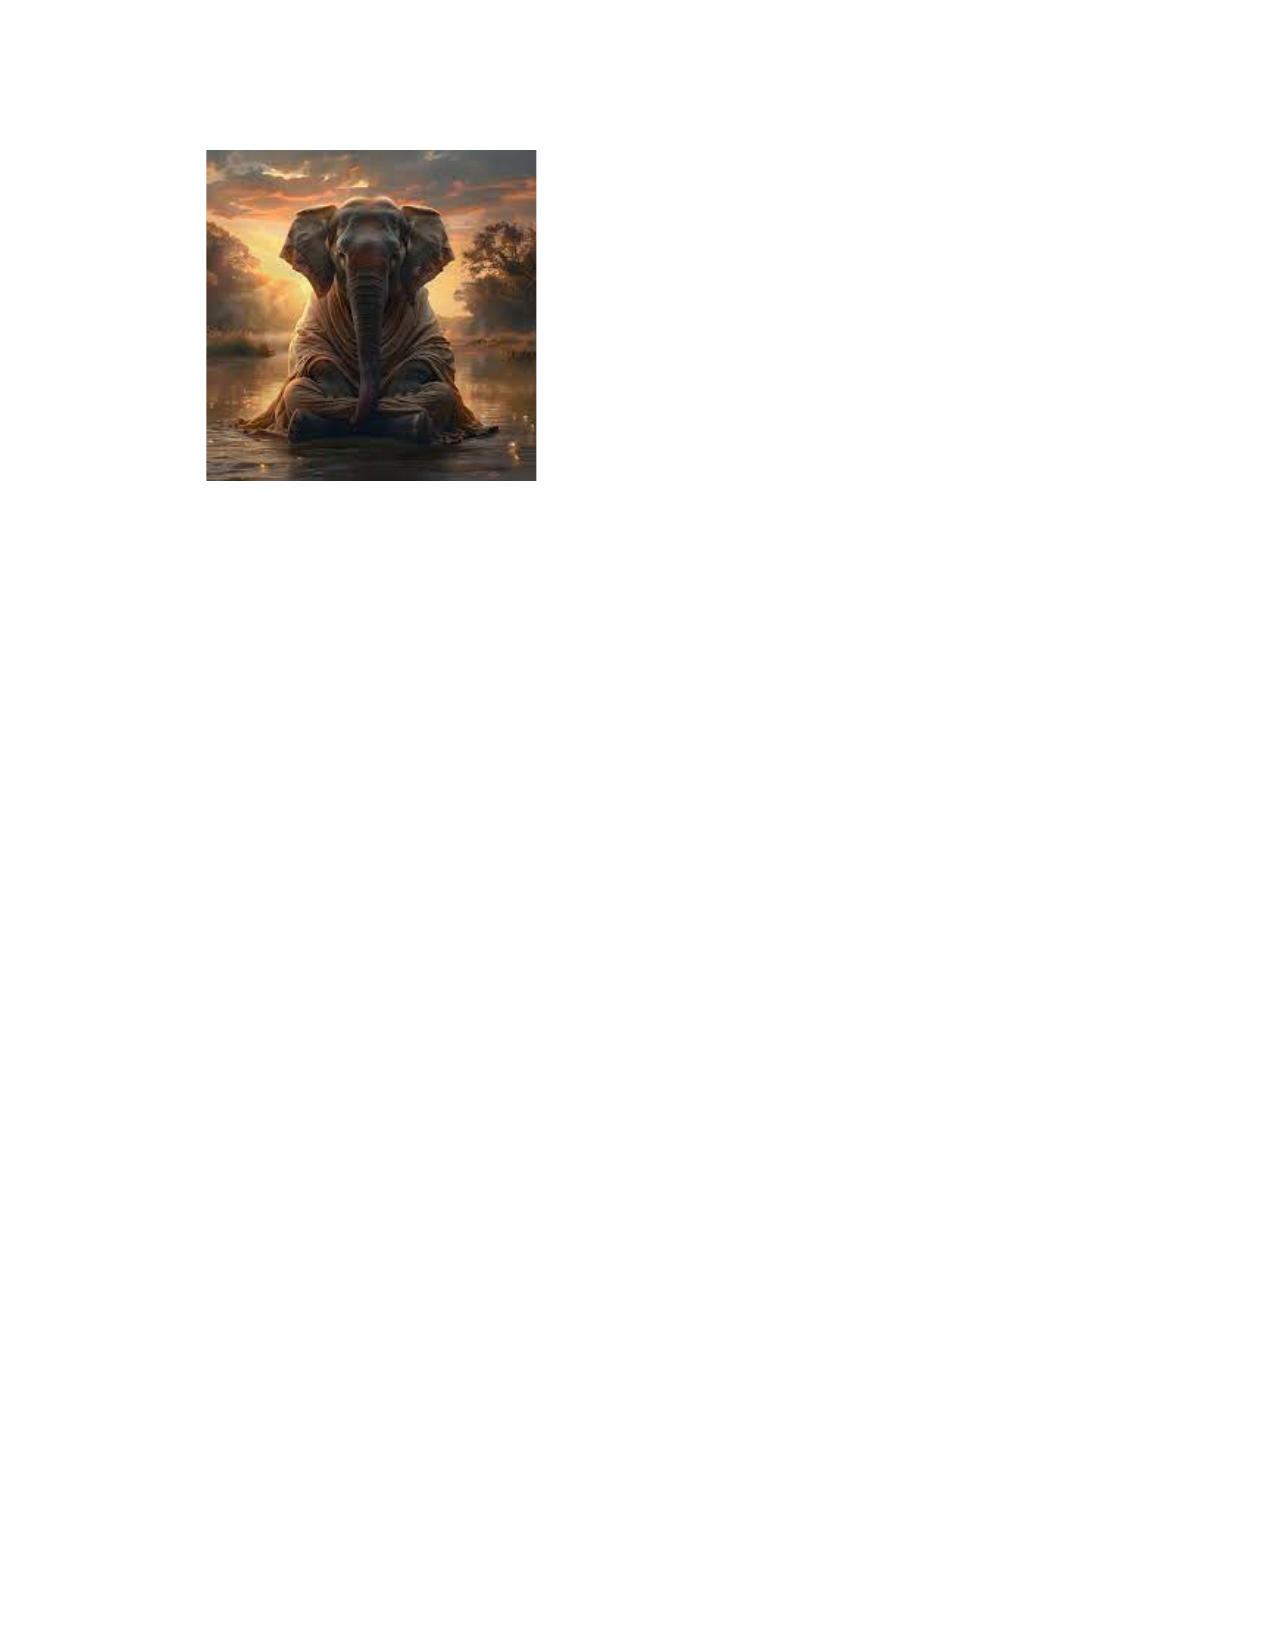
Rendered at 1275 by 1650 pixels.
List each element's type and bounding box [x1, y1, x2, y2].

picture [206, 150, 537, 481]
